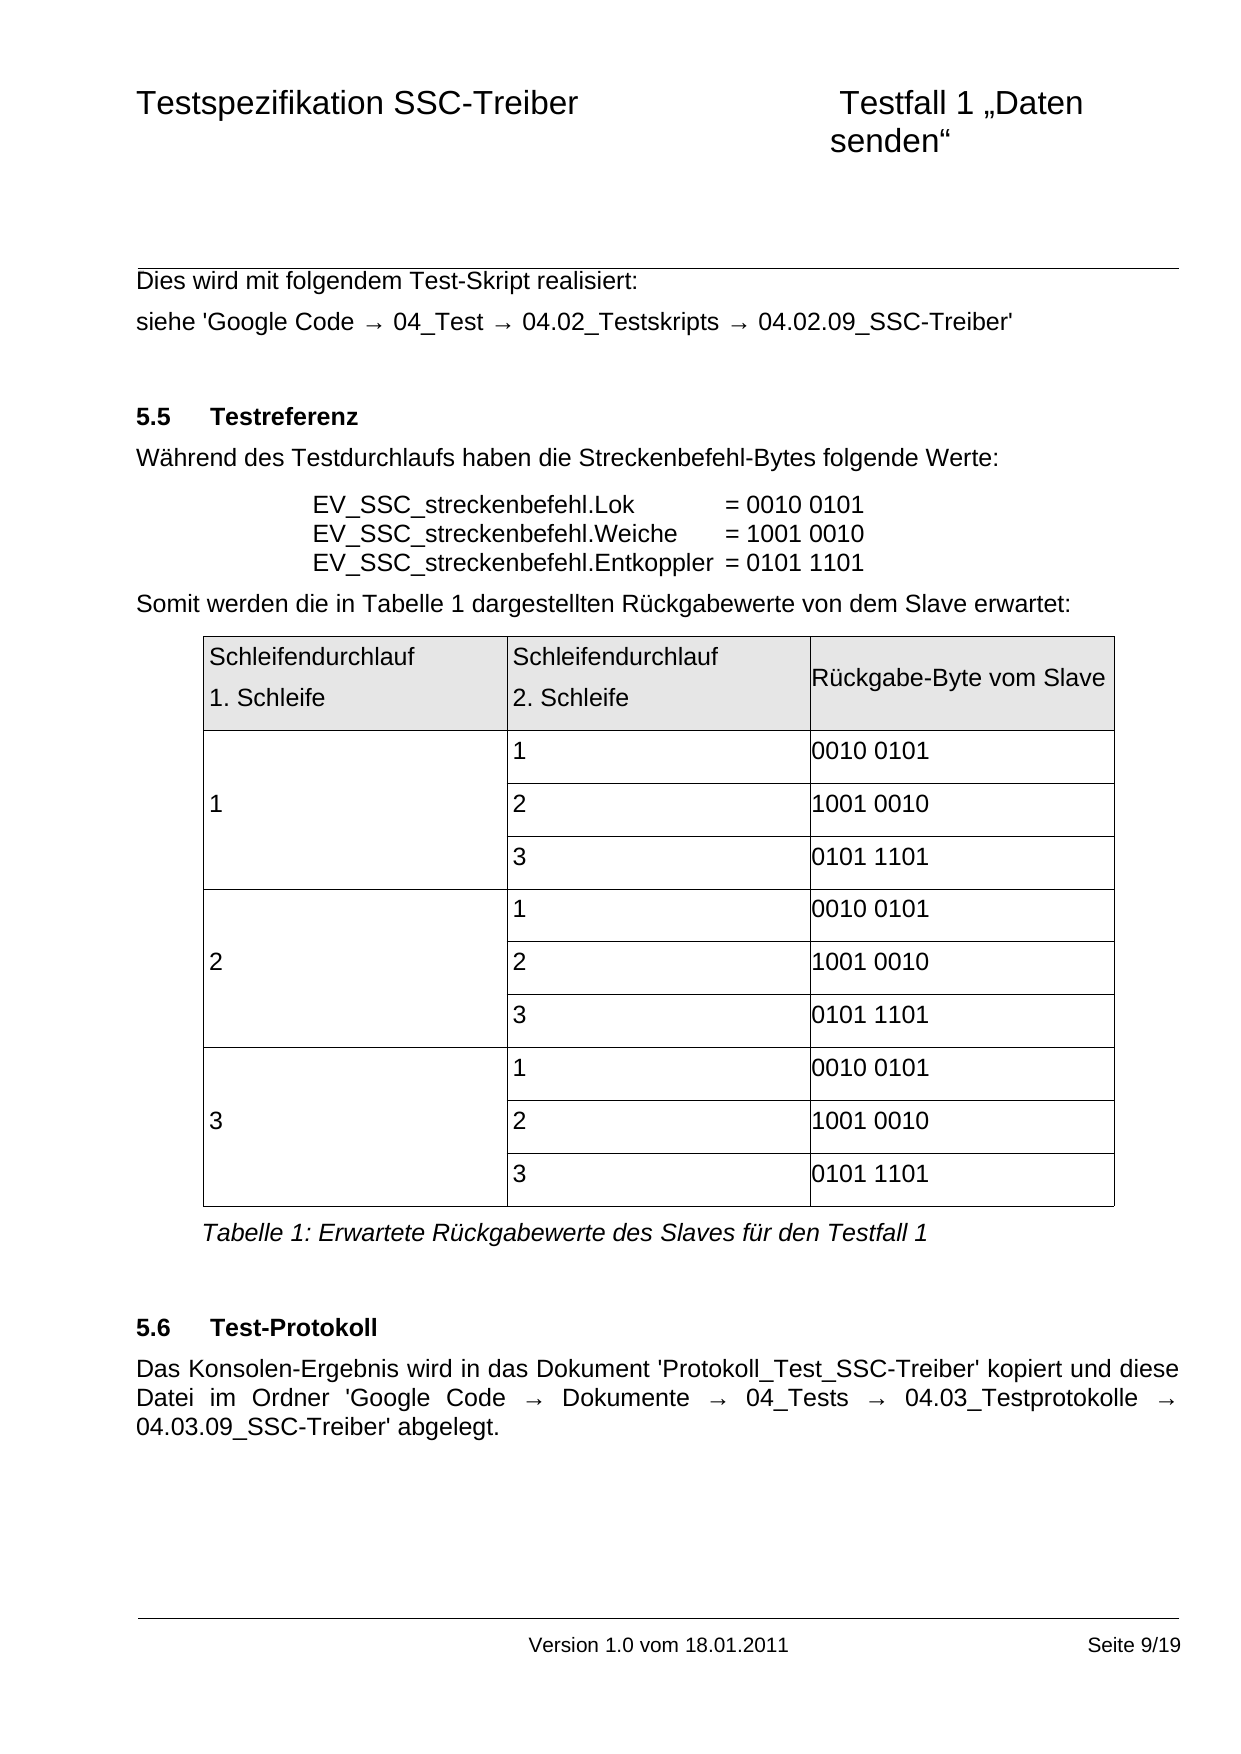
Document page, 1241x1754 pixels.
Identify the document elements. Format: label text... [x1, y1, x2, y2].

table_header Schleifendurchlauf 1. Schleife [204, 637, 507, 730]
table_cell 3 [204, 1048, 507, 1206]
table_cell 2 [508, 784, 810, 836]
text siehe 'Google Code → 04_Test → 04.02_Testskripts → 04.02.09_SSC-Treiber' [136, 307, 1181, 336]
table_cell 1001 0010 [811, 942, 1114, 994]
table_cell 1 [204, 731, 507, 889]
text Dies wird mit folgendem Test-Skript realisiert: [513, 289, 1181, 294]
table_cell 0101 1101 [811, 995, 1114, 1047]
table_cell 0010 0101 [811, 890, 1114, 941]
table_cell 3 [508, 837, 810, 889]
table_cell 0010 0101 [811, 1048, 1114, 1100]
table_cell 1 [508, 731, 810, 783]
table_cell 3 [508, 995, 810, 1047]
table_cell 3 [508, 1154, 810, 1206]
text Dies wird mit folgendem Test-Skript realisiert: [322, 289, 511, 294]
table_header Rückgabe-Byte vom Slave [811, 637, 1114, 730]
table_cell 1 [508, 890, 810, 941]
text Somit werden die in Tabelle 1 dargestellten Rückgabewerte von dem Slave erwartet: [136, 589, 1181, 618]
table_cell 2 [508, 1101, 810, 1153]
table_cell 1001 0010 [811, 1101, 1114, 1153]
table_cell 1001 0010 [811, 784, 1114, 836]
text Das Konsolen-Ergebnis wird in das Dokument 'Protokoll_Test_SSC-Treiber' kopiert und diese Datei im Ordner 'Google Code → Dokumente → 04_Tests → 04.03_Testprotokolle → 04.03.09_SSC-Treiber' abgelegt. [136, 1354, 1181, 1441]
text Während des Testdurchlaufs haben die Streckenbefehl-Bytes folgende Werte: [136, 443, 1181, 472]
table_cell 1 [508, 1048, 810, 1100]
table_cell 0101 1101 [811, 837, 1114, 889]
table_cell 2 [204, 890, 507, 1047]
text EV_SSC_streckenbefehl.Weiche = 1001 0010 [312, 519, 1181, 548]
table_cell 0010 0101 [811, 731, 1114, 783]
table_cell 2 [508, 942, 810, 994]
subtitle Testreferenz [136, 402, 1181, 431]
text Tabelle 1: Erwartete Rückgabewerte des Slaves für den Testfall 1 [201, 1218, 1181, 1247]
text EV_SSC_streckenbefehl.Lok = 0010 0101 [312, 490, 1181, 519]
table_cell 0101 1101 [811, 1154, 1114, 1206]
subtitle Test-Protokoll [136, 1313, 1181, 1342]
table_header Schleifendurchlauf 2. Schleife [508, 637, 810, 730]
text EV_SSC_streckenbefehl.Entkoppler = 0101 1101 [312, 548, 1181, 577]
